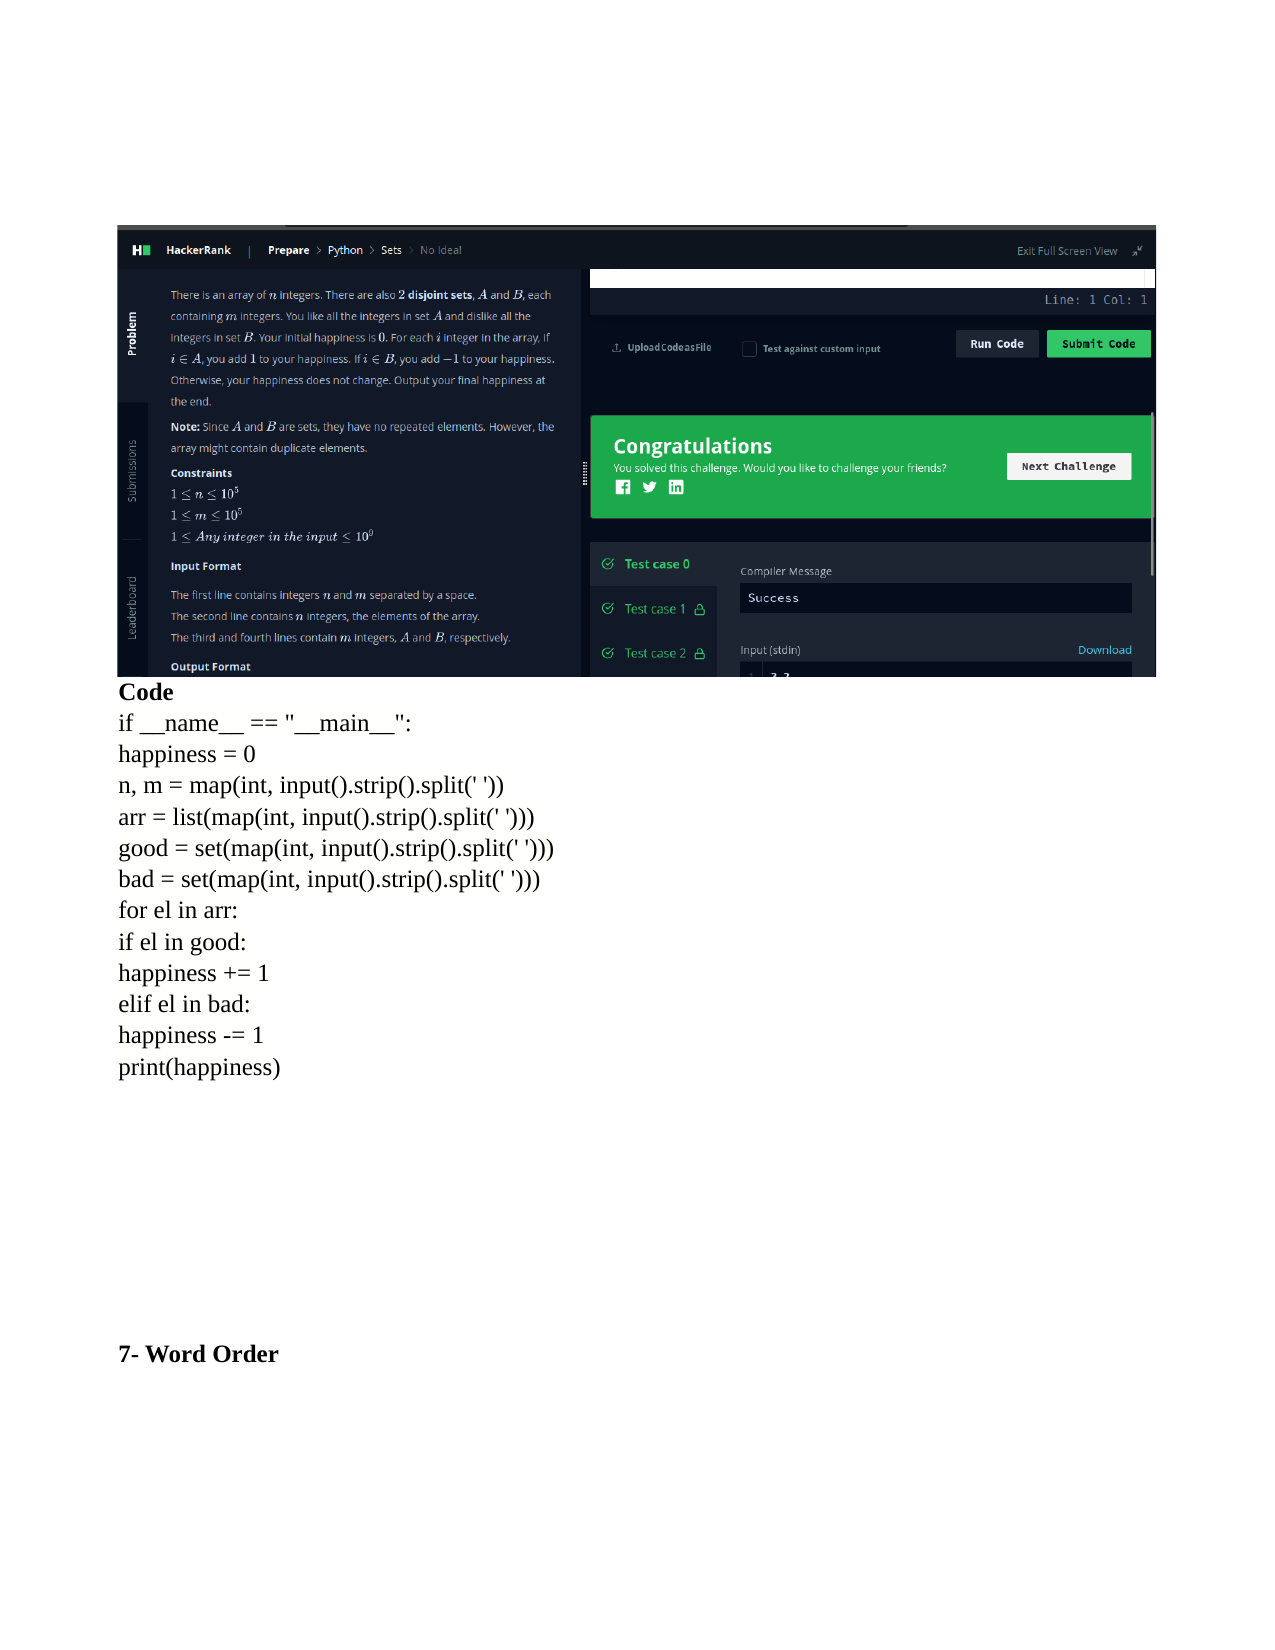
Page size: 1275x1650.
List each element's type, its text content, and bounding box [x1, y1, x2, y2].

text happiness += 1 [118, 956, 1157, 987]
text Code [118, 677, 1157, 706]
text n, m = map(int, input().strip().split(' ')) [118, 768, 1157, 799]
text if __name__ == "__main__": [118, 706, 1157, 737]
text print(happiness) [118, 1049, 1157, 1081]
text if el in good: [118, 924, 1157, 956]
text [118, 204, 1157, 225]
text good = set(map(int, input().strip().split(' '))) [118, 831, 1157, 862]
text arr = list(map(int, input().strip().split(' '))) [118, 799, 1157, 831]
text for el in arr: [118, 893, 1157, 924]
text bad = set(map(int, input().strip().split(' '))) [118, 862, 1157, 893]
text happiness = 0 [118, 737, 1157, 768]
text elif el in bad: [118, 987, 1157, 1018]
text 7- Word Order [118, 1339, 1157, 1368]
text happiness -= 1 [118, 1018, 1157, 1049]
